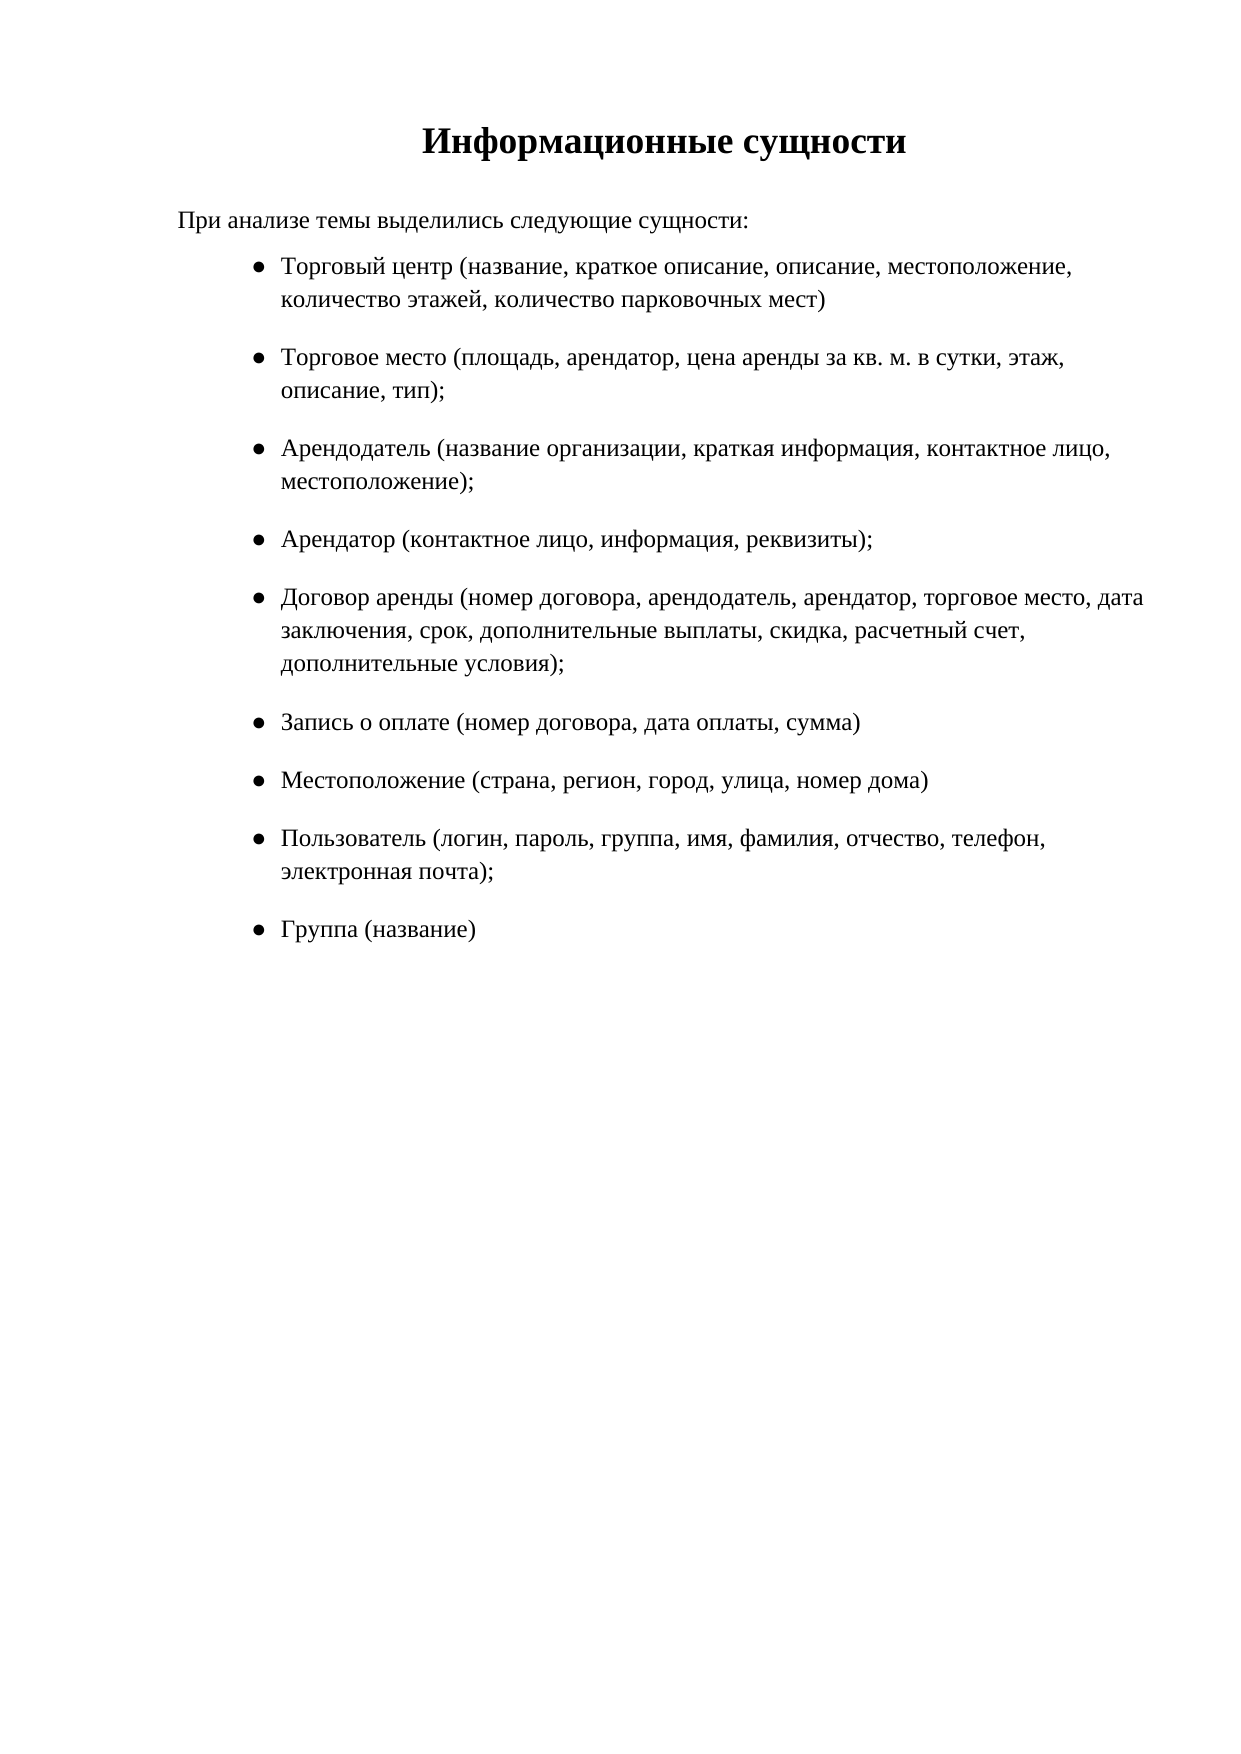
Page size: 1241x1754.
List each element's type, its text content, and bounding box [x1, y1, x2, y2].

list Арендатор (контактное лицо, информация, реквизиты); [251, 524, 1152, 553]
list Договор аренды (номер договора, арендодатель, арендатор, торговое место, дата заключения, срок, дополнительные выплаты, скидка, расчетный счет, дополнительные условия); [251, 582, 1152, 677]
list Торговое место (площадь, арендатор, цена аренды за кв. м. в сутки, этаж, описание, тип); [251, 342, 1152, 404]
subtitle Информационные сущности [177, 118, 1152, 161]
list Запись о оплате (номер договора, дата оплаты, сумма) [251, 706, 1152, 735]
list Группа (название) [251, 914, 1152, 943]
list Торговый центр (название, краткое описание, описание, местоположение, количество этажей, количество парковочных мест) [251, 251, 1152, 313]
list Пользователь (логин, пароль, группа, имя, фамилия, отчество, телефон, электронная почта); [251, 823, 1152, 884]
list Арендодатель (название организации, краткая информация, контактное лицо, местоположение); [251, 433, 1152, 495]
text При анализе темы выделились следующие сущности: [177, 205, 1152, 234]
list Местоположение (страна, регион, город, улица, номер дома) [251, 764, 1152, 793]
